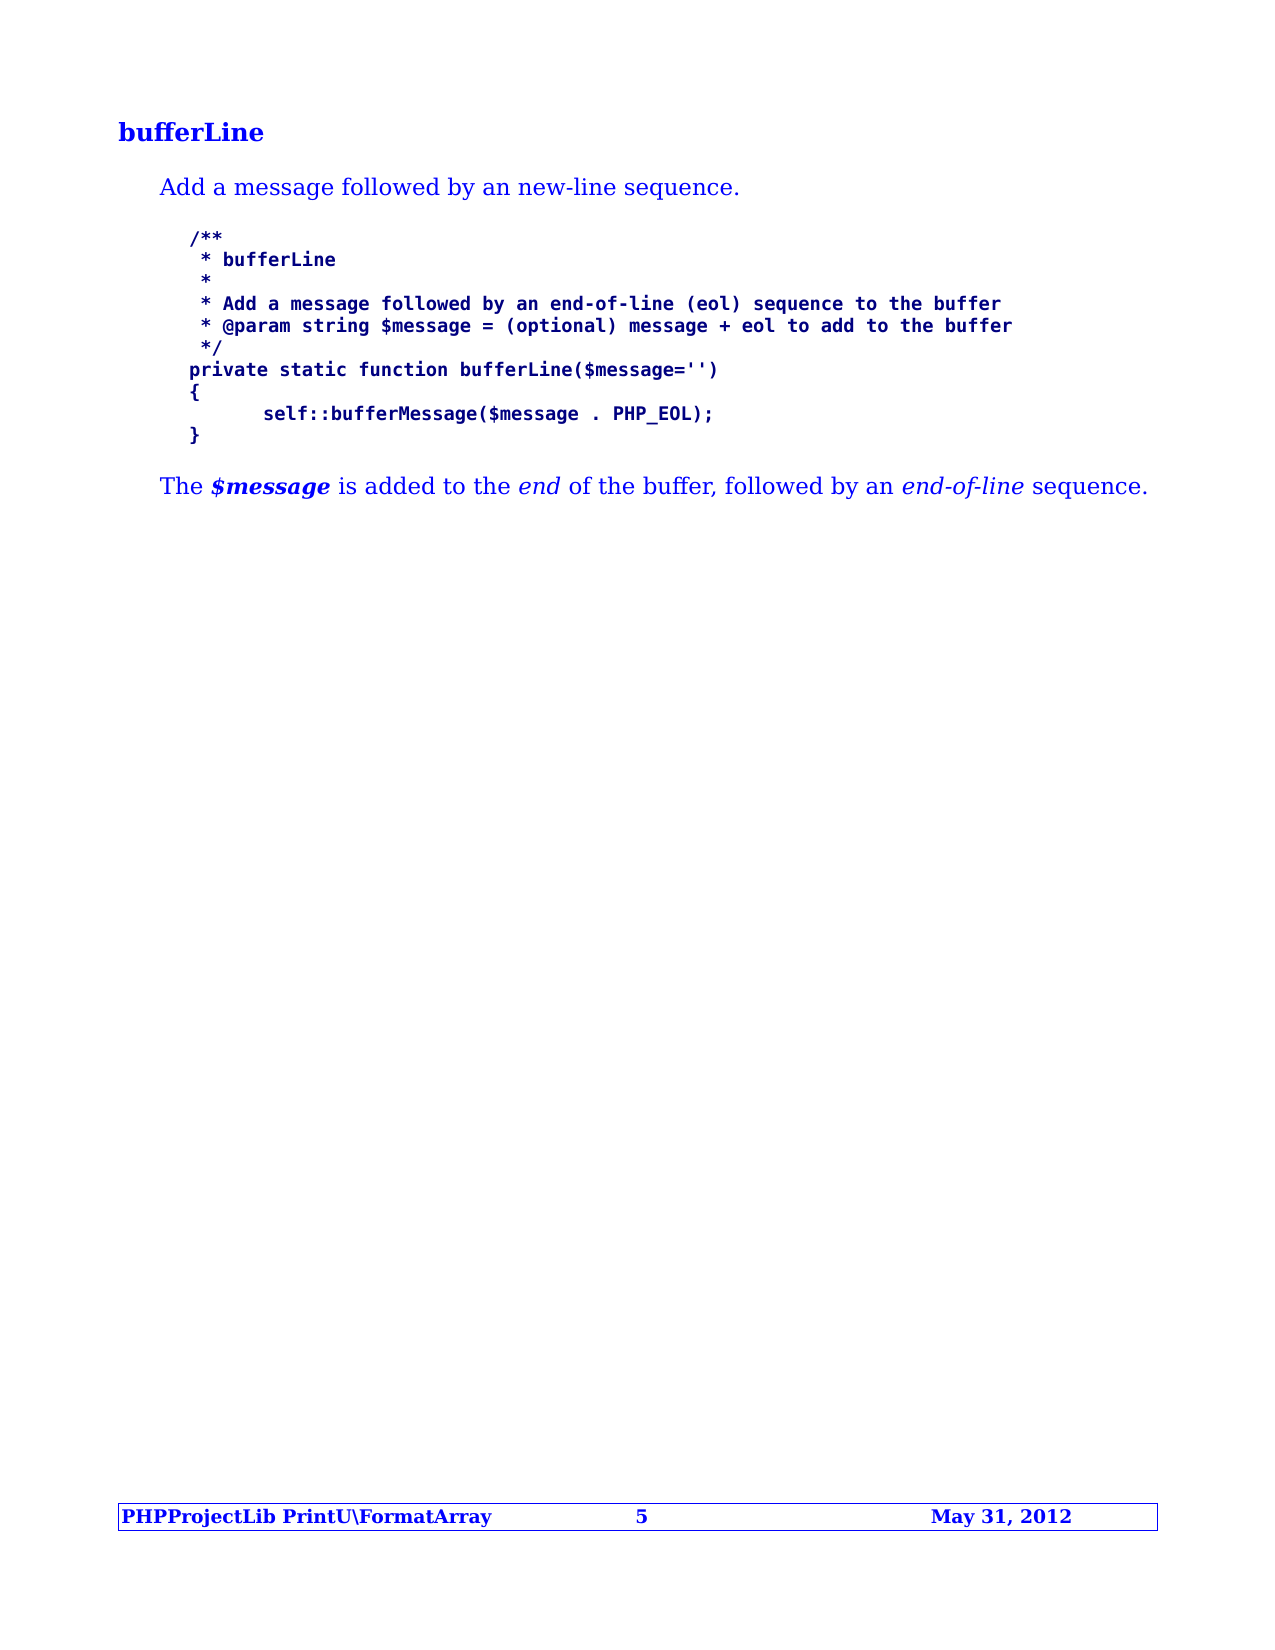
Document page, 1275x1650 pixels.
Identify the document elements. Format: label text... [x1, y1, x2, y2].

list } [189, 424, 1157, 446]
list /** [189, 227, 1157, 249]
list private static function bufferLine($message='') [189, 359, 1157, 381]
list self::bufferMessage($message . PHP_EOL); [189, 402, 1157, 424]
text The $message is added to the end of the buffer, followed by an end-of-line sequence. [159, 473, 1157, 499]
list * @param string $message = (optional) message + eol to add to the buffer [189, 315, 1157, 337]
title bufferLine [118, 118, 1157, 147]
text Add a message followed by an new-line sequence. [159, 174, 1157, 201]
list * [189, 271, 1157, 293]
list */ [189, 337, 1157, 359]
list * bufferLine [189, 249, 1157, 271]
list { [189, 381, 1157, 402]
list * Add a message followed by an end-of-line (eol) sequence to the buffer [189, 293, 1157, 315]
